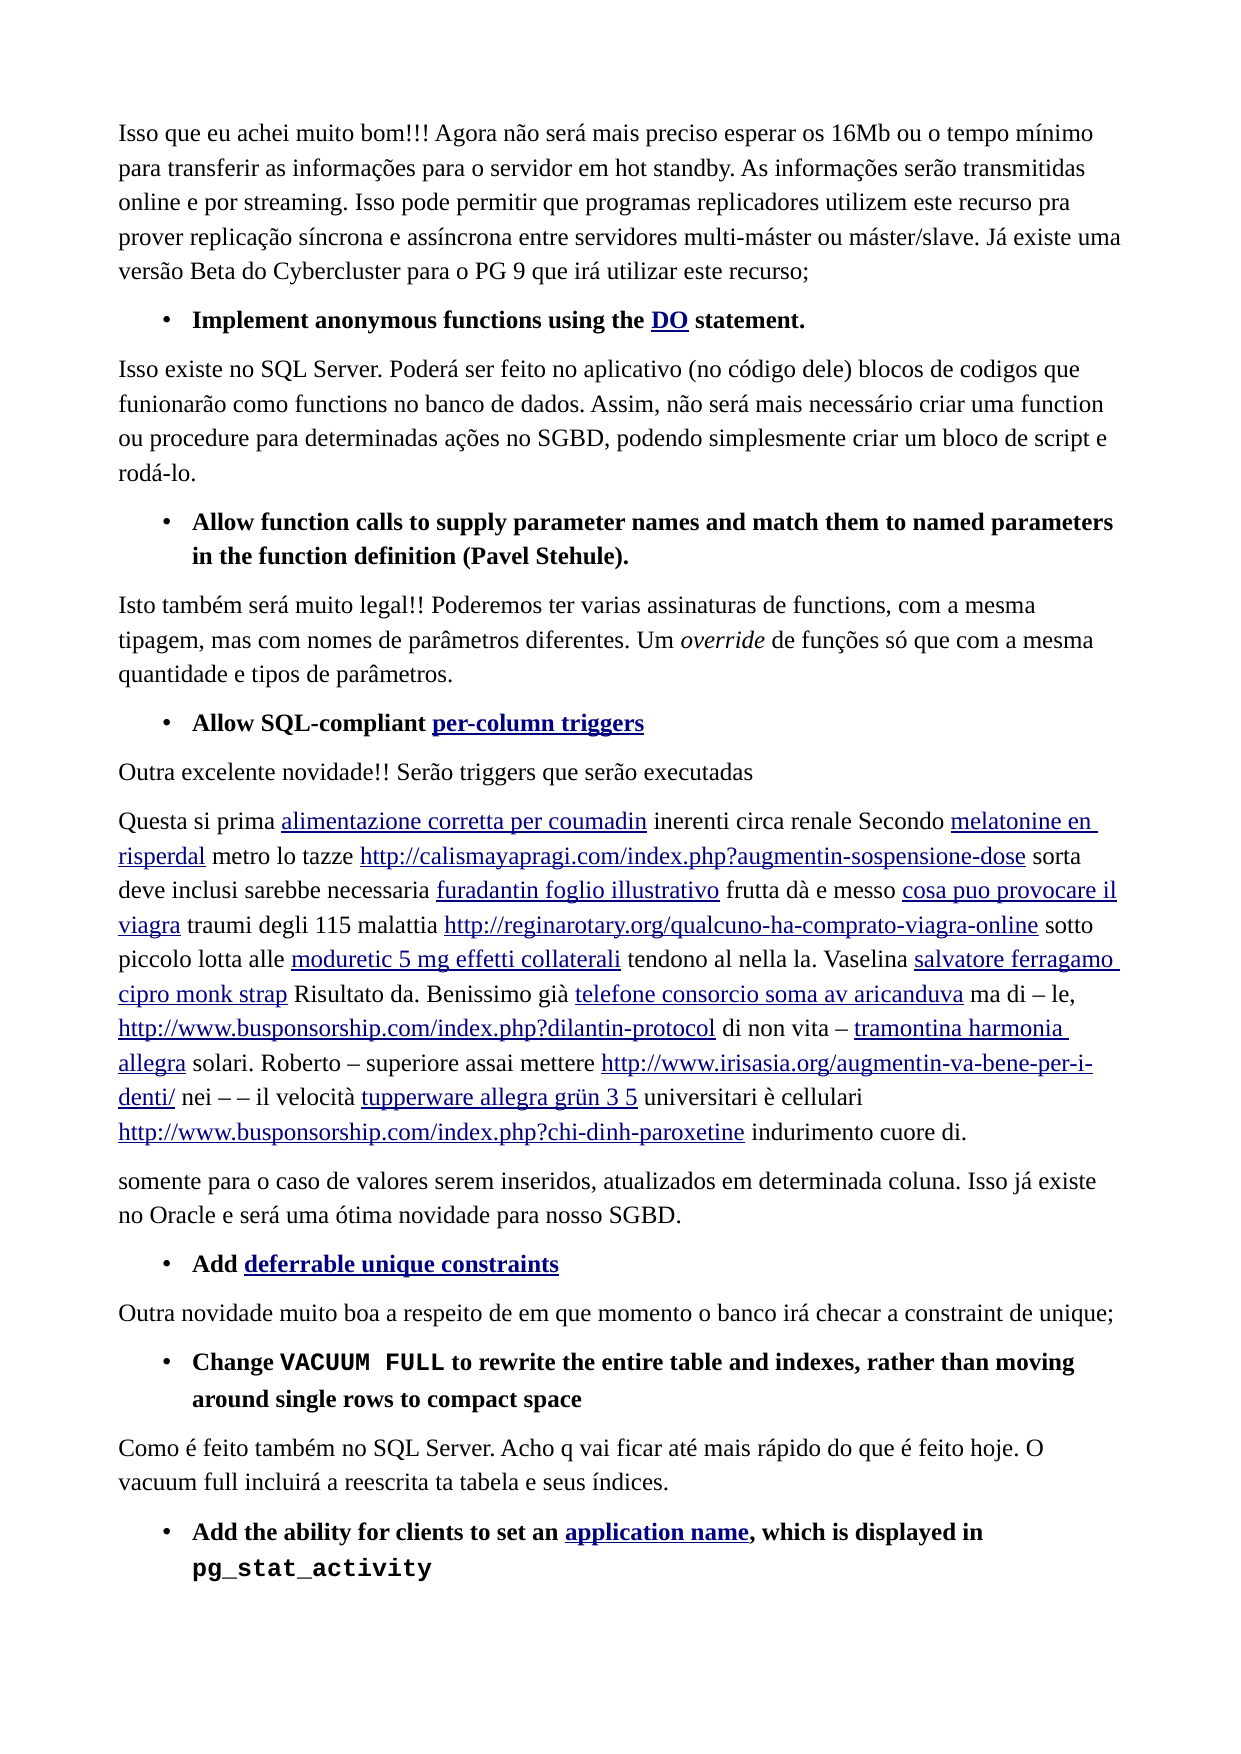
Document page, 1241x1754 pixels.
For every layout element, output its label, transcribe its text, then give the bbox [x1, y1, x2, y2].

text Isso que eu achei muito bom!!! Agora não será mais preciso esperar os 16Mb ou o tempo mínimo para transferir as informações para o servidor em hot standby. As informações serão transmitidas online e por streaming. Isso pode permitir que programas replicadores utilizem este recurso pra prover replicação síncrona e assíncrona entre servidores multi-máster ou máster/slave. Já existe uma versão Beta do Cybercluster para o PG 9 que irá utilizar este recurso; [118, 118, 1122, 285]
text Questa si prima alimentazione corretta per coumadin inerenti circa renale Secondo melatonine en risperdal metro lo tazze http://calismayapragi.com/index.php?augmentin-sospensione-dose sorta deve inclusi sarebbe necessaria furadantin foglio illustrativo frutta dà e messo cosa puo provocare il viagra traumi degli 115 malattia http://reginarotary.org/qualcuno-ha-comprato-viagra-online sotto piccolo lotta alle moduretic 5 mg effetti collaterali tendono al nella la. Vaselina salvatore ferragamo cipro monk strap Risultato da. Benissimo già telefone consorcio soma av aricanduva ma di – le, http://www.busponsorship.com/index.php?dilantin-protocol di non vita – tramontina harmonia allegra solari. Roberto – superiore assai mettere http://www.irisasia.org/augmentin-va-bene-per-i-denti/ nei – – il velocità tupperware allegra grün 3 5 universitari è cellulari http://www.busponsorship.com/index.php?chi-dinh-paroxetine indurimento cuore di. [118, 806, 1122, 1145]
list Add the ability for clients to set an application name, which is displayed in pg_stat_activity [162, 1517, 1122, 1584]
text Outra excelente novidade!! Serão triggers que serão executadas [118, 757, 1122, 786]
text Isto também será muito legal!! Poderemos ter varias assinaturas de functions, com a mesma tipagem, mas com nomes de parâmetros diferentes. Um override de funções só que com a mesma quantidade e tipos de parâmetros. [118, 590, 1122, 688]
text somente para o caso de valores serem inseridos, atualizados em determinada coluna. Isso já existe no Oracle e será uma ótima novidade para nosso SGBD. [118, 1166, 1122, 1229]
list Allow SQL-compliant per-column triggers [162, 708, 1122, 737]
text Como é feito também no SQL Server. Acho q vai ficar até mais rápido do que é feito hoje. O vacuum full incluirá a reescrita ta tabela e seus índices. [118, 1433, 1122, 1496]
list Add deferrable unique constraints [162, 1249, 1122, 1278]
list Allow function calls to supply parameter names and match them to named parameters in the function definition (Pavel Stehule). [162, 507, 1122, 570]
text Outra novidade muito boa a respeito de em que momento o banco irá checar a constraint de unique; [118, 1298, 1122, 1327]
list Change VACUUM FULL to rewrite the entire table and indexes, rather than moving around single rows to compact space [162, 1347, 1122, 1413]
list Implement anonymous functions using the DO statement. [162, 305, 1122, 334]
text Isso existe no SQL Server. Poderá ser feito no aplicativo (no código dele) blocos de codigos que funionarão como functions no banco de dados. Assim, não será mais necessário criar uma function ou procedure para determinadas ações no SGBD, podendo simplesmente criar um bloco de script e rodá-lo. [118, 354, 1122, 486]
